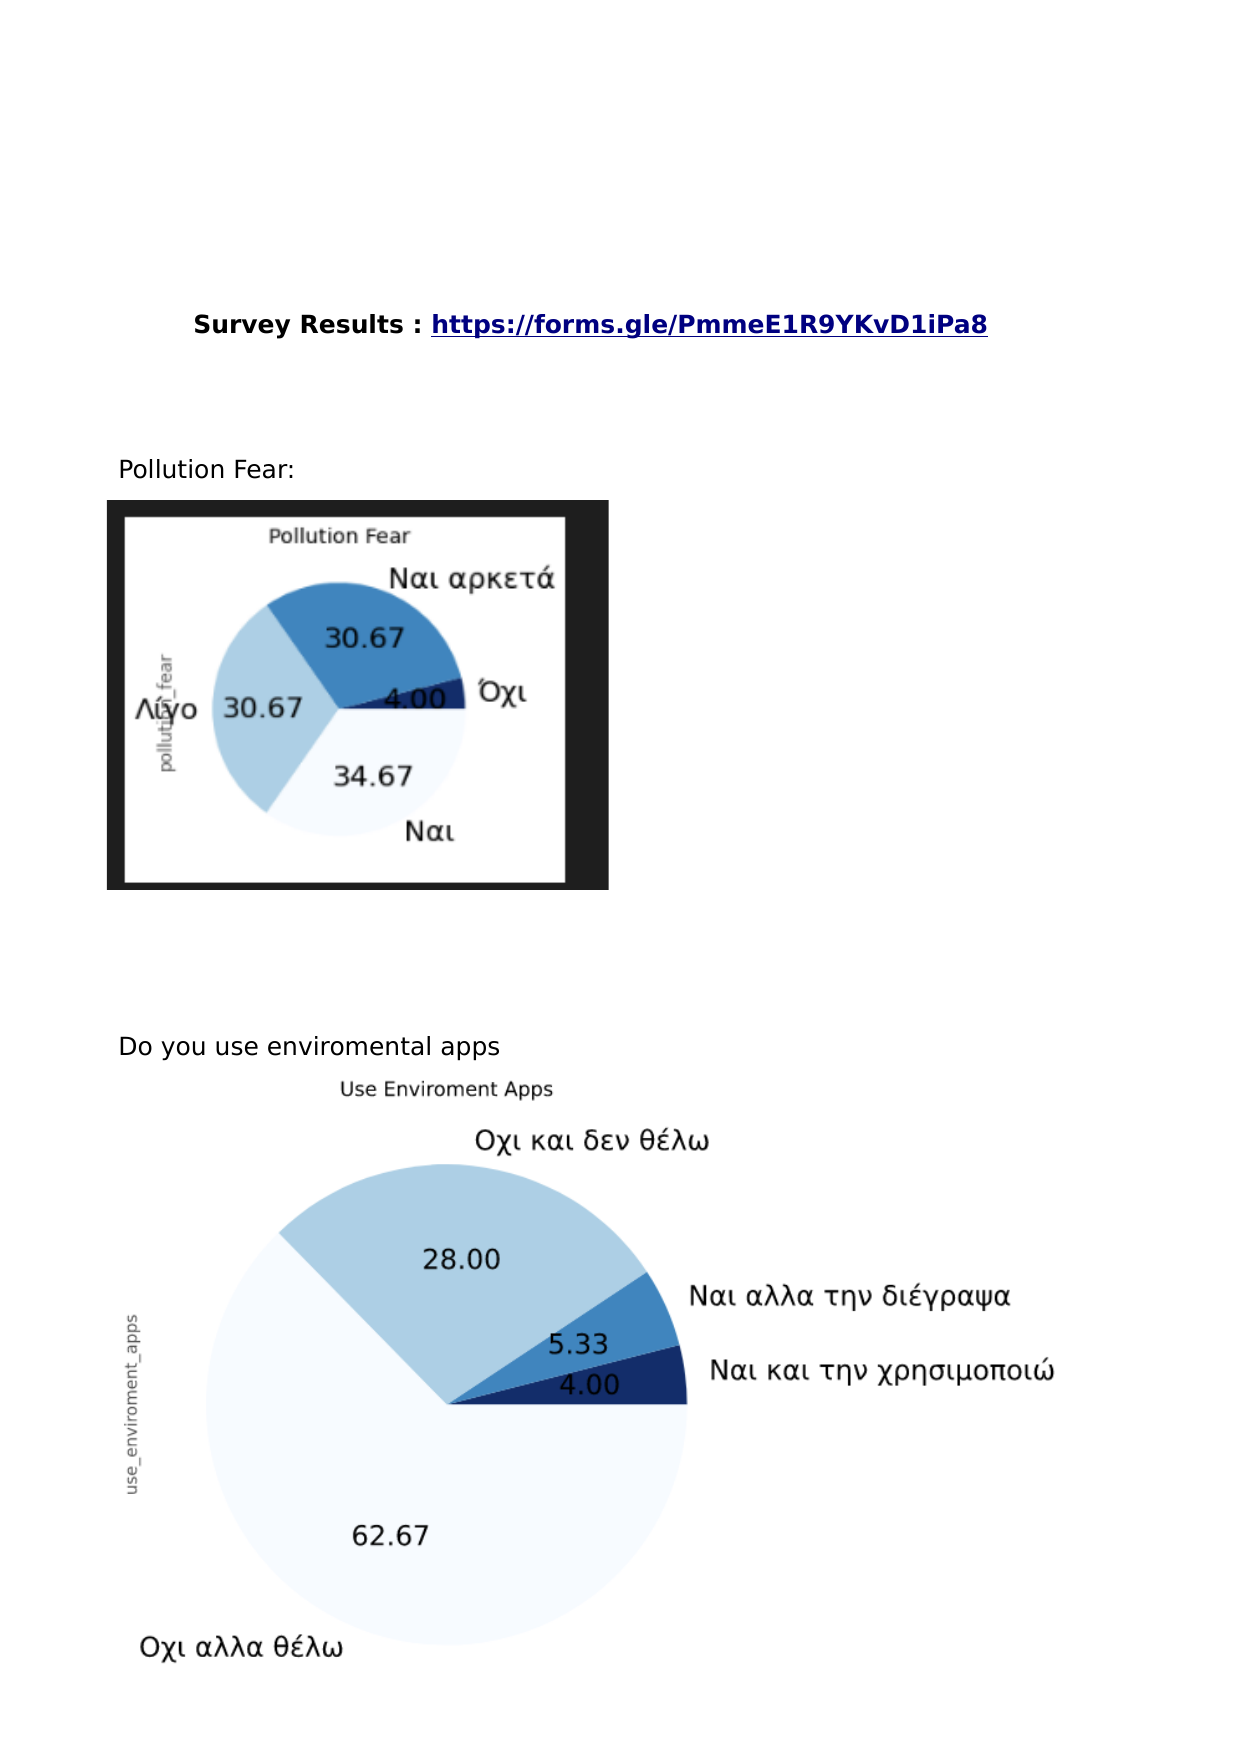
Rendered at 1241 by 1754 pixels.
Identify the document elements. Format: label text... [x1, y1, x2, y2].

list Survey Results : https://forms.gle/PmmeE1R9YKvD1iPa8 [156, 311, 1122, 340]
text Pollution Fear: [118, 455, 1122, 484]
text Do you use enviromental apps [118, 1032, 1122, 1062]
picture [118, 1076, 1123, 1754]
picture [106, 500, 609, 890]
